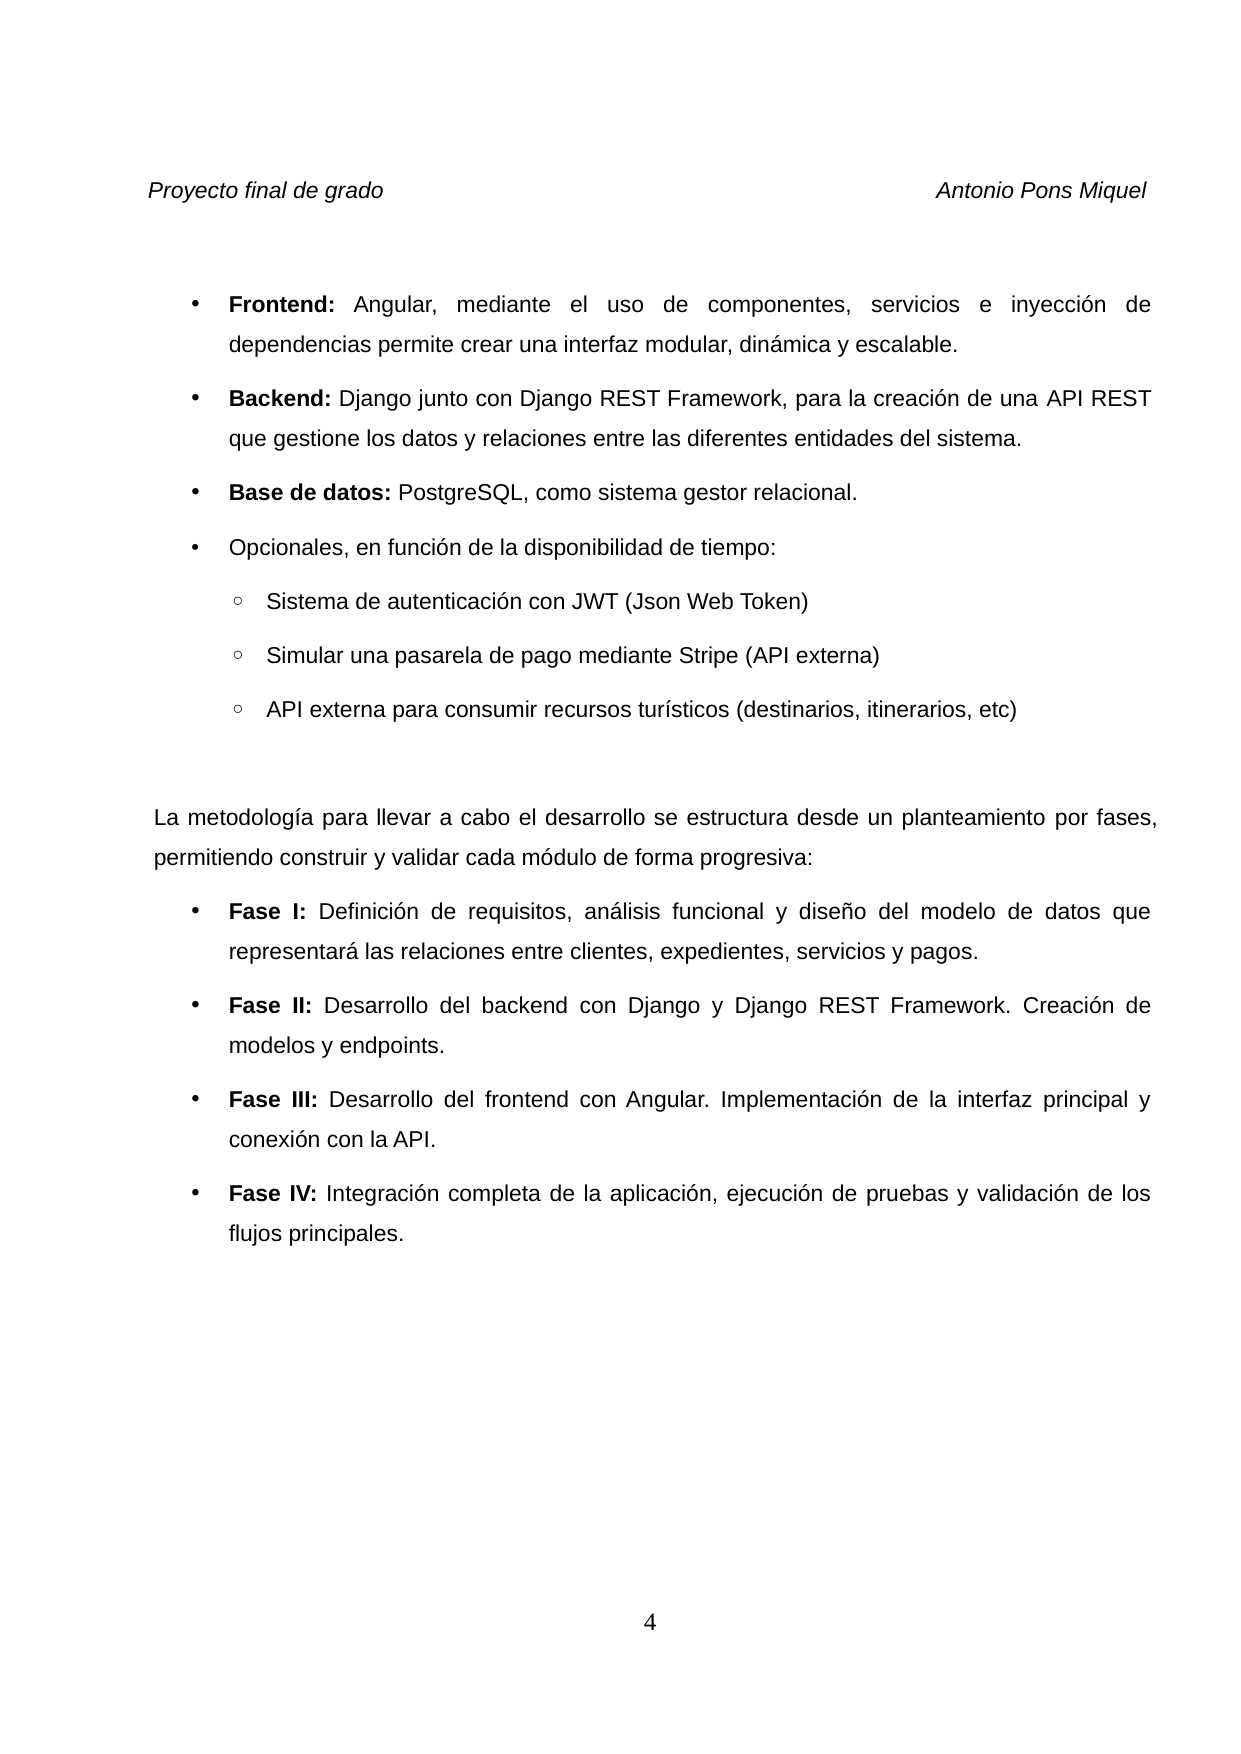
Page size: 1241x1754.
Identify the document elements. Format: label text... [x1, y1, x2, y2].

text La metodología para llevar a cabo el desarrollo se estructura desde un planteamiento por fases, permitiendo construir y validar cada módulo de forma progresiva: [153, 804, 1158, 870]
list Fase II: Desarrollo del backend con Django y Django REST Framework. Creación de modelos y endpoints. [191, 992, 1152, 1058]
list Simular una pasarela de pago mediante Stripe (API externa) [228, 642, 1152, 668]
list Fase III: Desarrollo del frontend con Angular. Implementación de la interfaz principal y conexión con la API. [191, 1086, 1152, 1152]
list Base de datos: PostgreSQL, como sistema gestor relacional. [191, 479, 1152, 506]
list Backend: Django junto con Django REST Framework, para la creación de una API REST que gestione los datos y relaciones entre las diferentes entidades del sistema. [191, 385, 1152, 451]
list Fase I: Definición de requisitos, análisis funcional y diseño del modelo de datos que representará las relaciones entre clientes, expedientes, servicios y pagos. [191, 898, 1152, 964]
list Frontend: Angular, mediante el uso de componentes, servicios e inyección de dependencias permite crear una interfaz modular, dinámica y escalable. [191, 291, 1152, 357]
list API externa para consumir recursos turísticos (destinarios, itinerarios, etc) [228, 696, 1152, 722]
list Opcionales, en función de la disponibilidad de tiempo: [191, 534, 1152, 560]
list Sistema de autenticación con JWT (Json Web Token) [228, 588, 1152, 614]
list Fase IV: Integración completa de la aplicación, ejecución de pruebas y validación de los flujos principales. [191, 1180, 1152, 1246]
